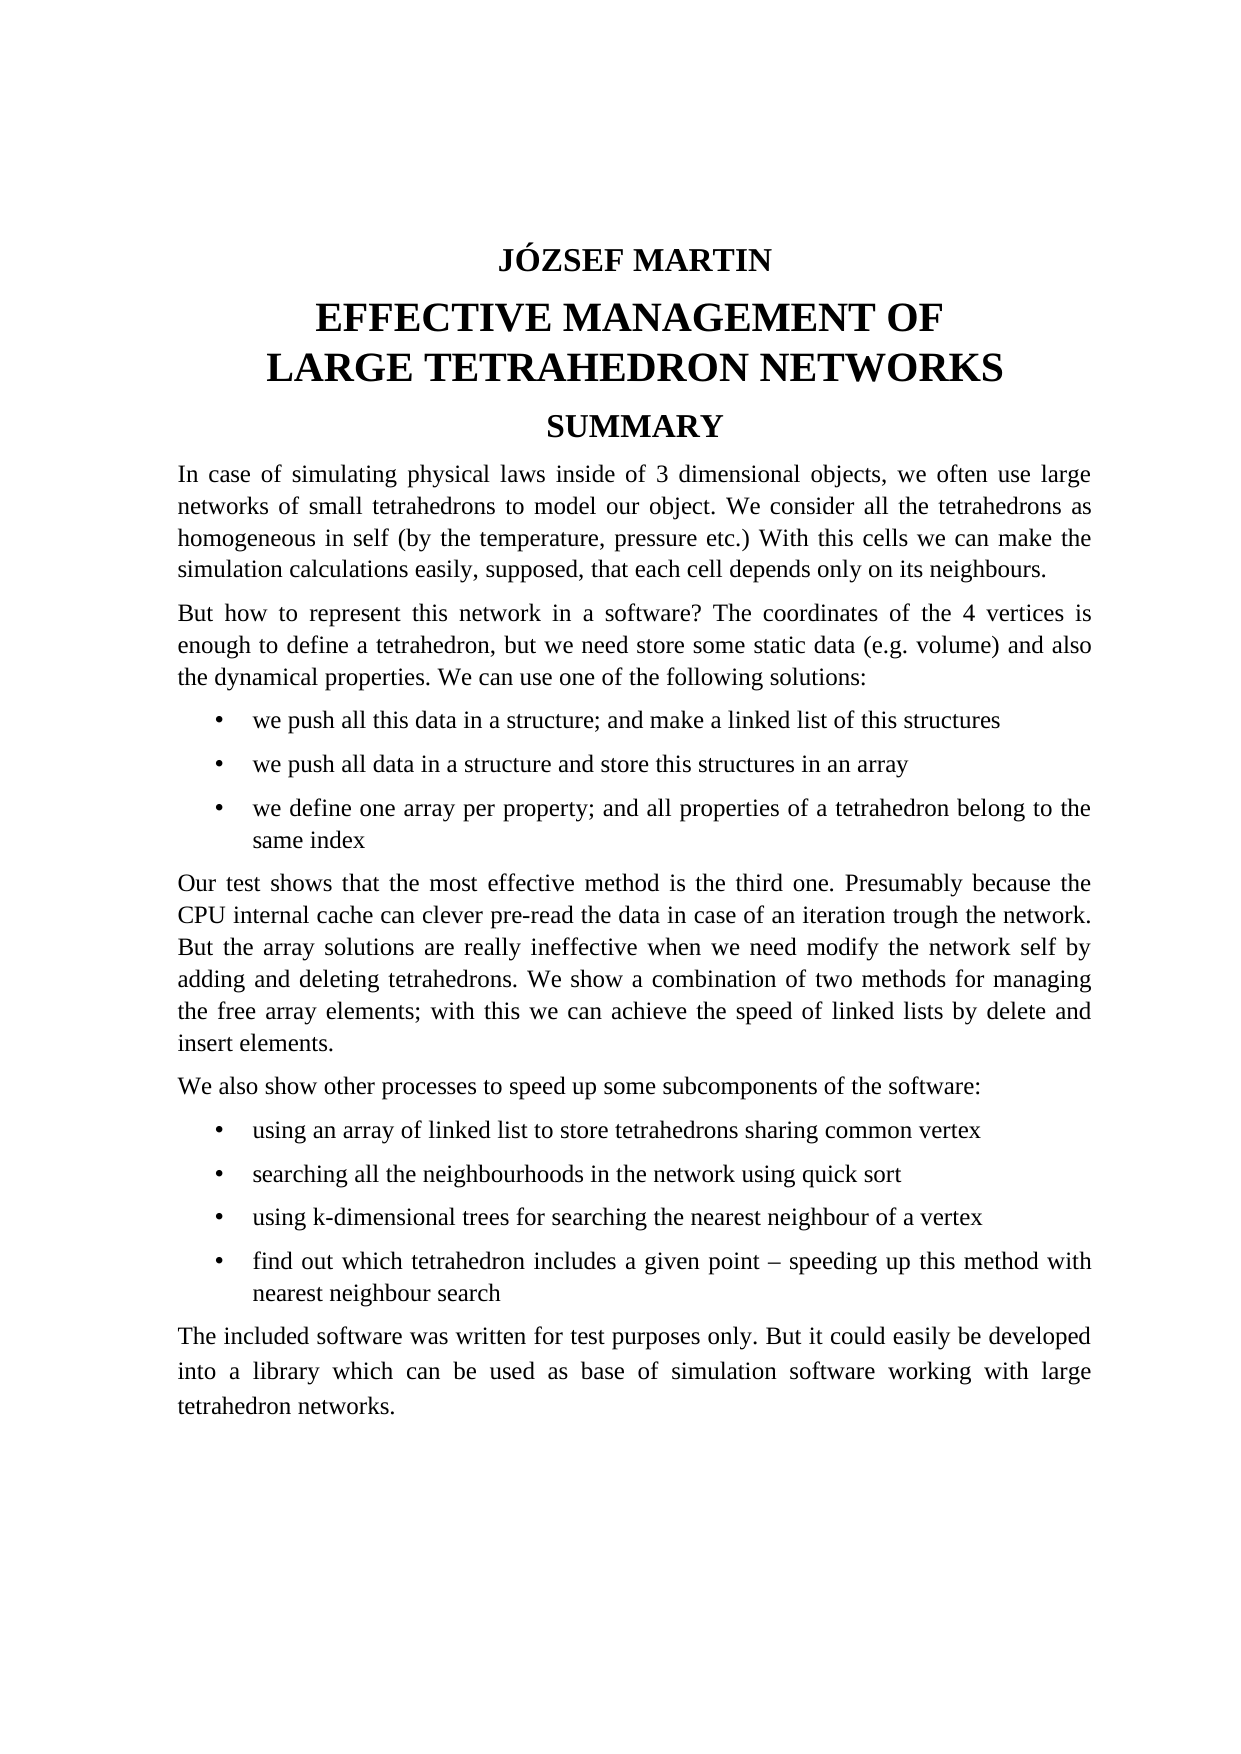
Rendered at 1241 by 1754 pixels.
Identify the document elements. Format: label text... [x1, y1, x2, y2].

list we push all this data in a structure; and make a linked list of this structures [215, 705, 1093, 734]
text Effective management OF large tetrahedron networks [177, 292, 1093, 391]
text Summary [177, 406, 1093, 444]
text József Martin [177, 240, 1093, 278]
text The included software was written for test purposes only. But it could easily be developed into a library which can be used as base of simulation software working with large tetrahedron networks. [177, 1321, 1093, 1420]
text But how to represent this network in a software? The coordinates of the 4 vertices is enough to define a tetrahedron, but we need store some static data (e.g. volume) and also the dynamical properties. We can use one of the following solutions: [177, 598, 1093, 691]
list we define one array per property; and all properties of a tetrahedron belong to the same index [215, 793, 1093, 853]
list using k-dimensional trees for searching the nearest neighbour of a vertex [215, 1202, 1093, 1231]
list searching all the neighbourhoods in the network using quick sort [215, 1158, 1093, 1187]
text We also show other processes to speed up some subcomponents of the software: [177, 1071, 1093, 1100]
list we push all data in a structure and store this structures in an array [215, 749, 1093, 778]
text Our test shows that the most effective method is the third one. Presumably because the CPU internal cache can clever pre-read the data in case of an iteration trough the network. But the array solutions are really ineffective when we need modify the network self by adding and deleting tetrahedrons. We show a combination of two methods for managing the free array elements; with this we can achieve the speed of linked lists by delete and insert elements. [177, 868, 1093, 1057]
list find out which tetrahedron includes a given point – speeding up this method with nearest neighbour search [215, 1246, 1093, 1307]
list using an array of linked list to store tetrahedrons sharing common vertex [215, 1115, 1093, 1144]
text In case of simulating physical laws inside of 3 dimensional objects, we often use large networks of small tetrahedrons to model our object. We consider all the tetrahedrons as homogeneous in self (by the temperature, pressure etc.) With this cells we can make the simulation calculations easily, supposed, that each cell depends only on its neighbours. [177, 459, 1093, 583]
